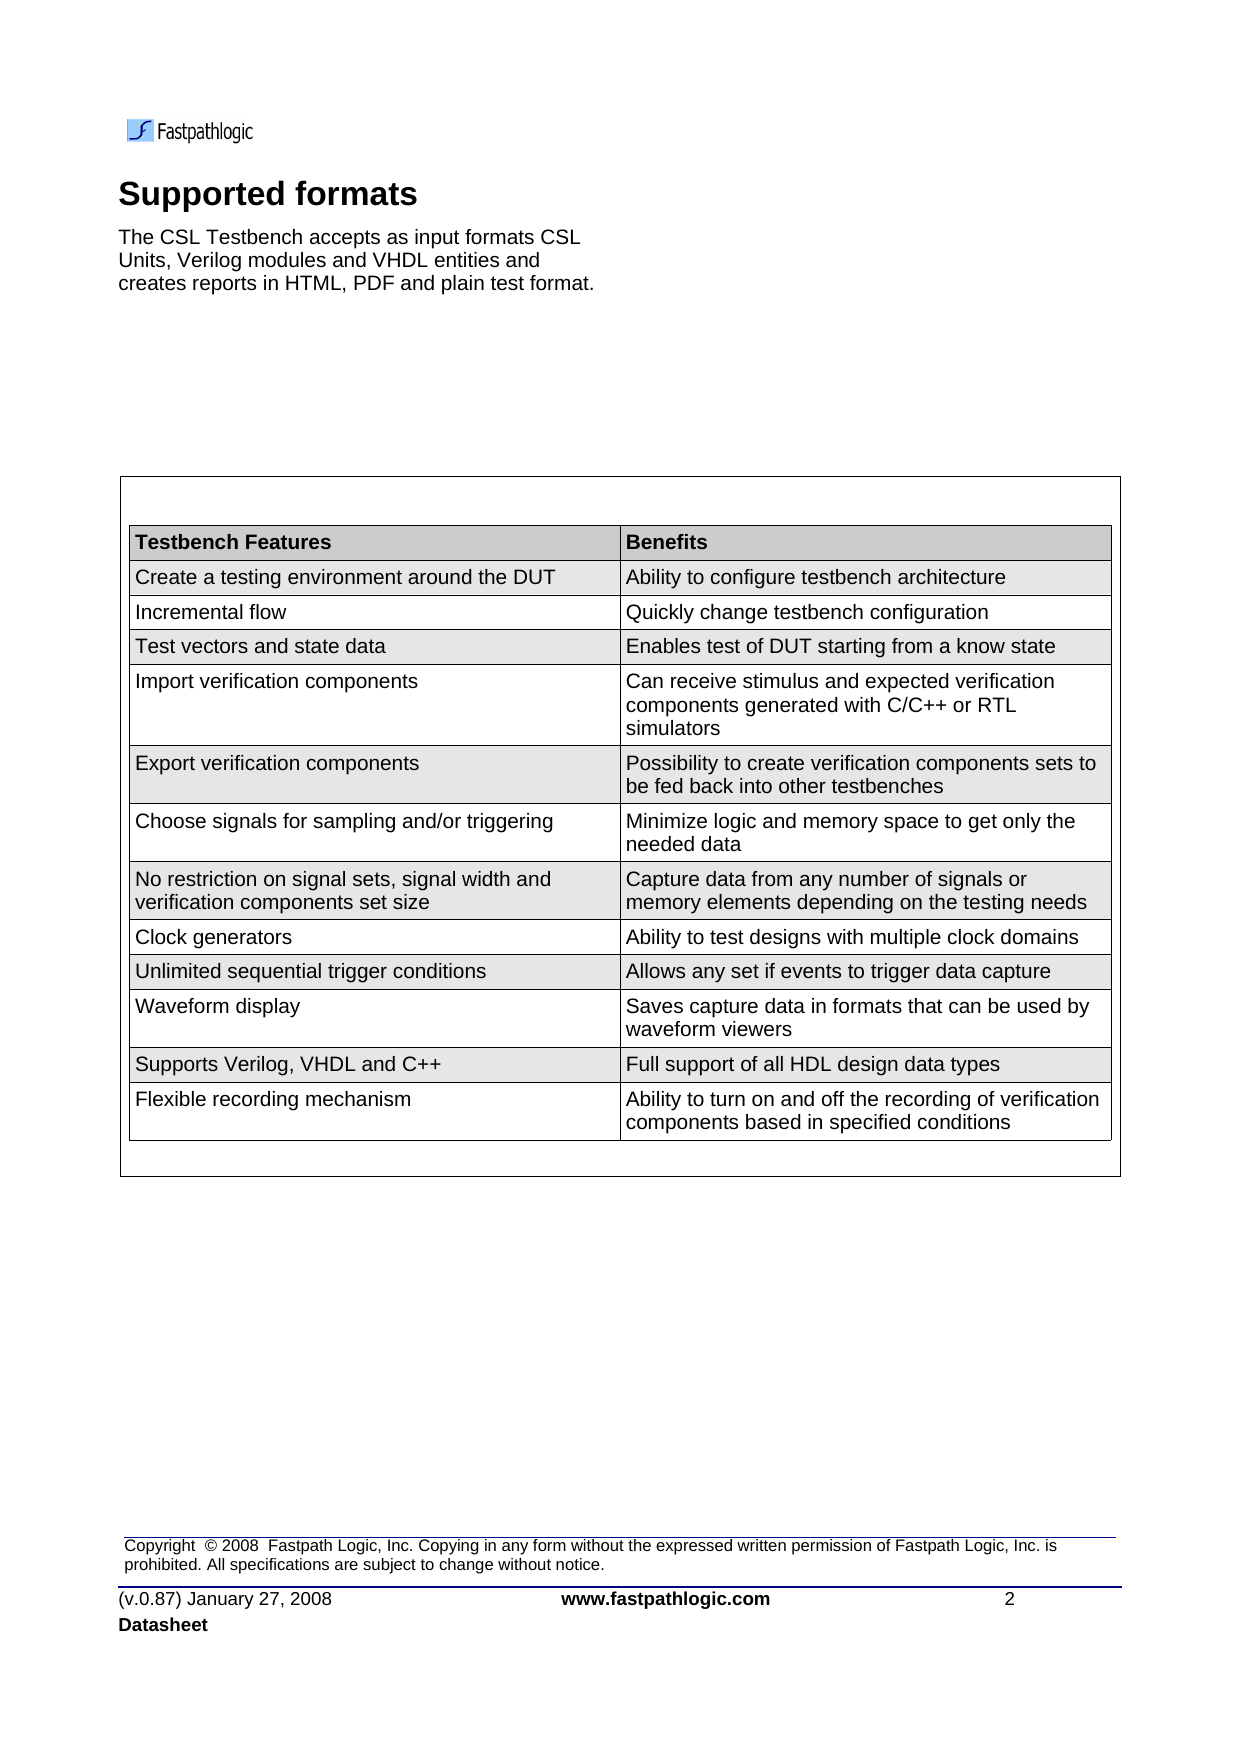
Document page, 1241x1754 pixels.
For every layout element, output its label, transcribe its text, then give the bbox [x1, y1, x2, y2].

table_cell Ability to turn on and off the recording of verification components based in specified conditions [621, 1083, 1111, 1140]
table_cell Waveform display [130, 990, 620, 1047]
table_cell Test vectors and state data [130, 630, 620, 664]
table_cell Import verification components [130, 665, 620, 745]
table_cell Flexible recording mechanism [130, 1083, 620, 1140]
table_cell Clock generators [130, 920, 620, 954]
table_cell No restriction on signal sets, signal width and verification components set size [130, 862, 620, 919]
table_cell Create a testing environment around the DUT [130, 561, 620, 594]
table_cell Allows any set if events to trigger data capture [621, 955, 1111, 989]
table_cell Possibility to create verification components sets to be fed back into other testbenches [621, 746, 1111, 803]
table_cell Quickly change testbench configuration [621, 596, 1111, 629]
table_cell Can receive stimulus and expected verification components generated with C/C++ or RTL simulators [621, 665, 1111, 745]
subtitle Supported formats [118, 175, 611, 213]
table_cell Choose signals for sampling and/or triggering [130, 804, 620, 861]
table_cell Incremental flow [130, 596, 620, 629]
table_cell Unlimited sequential trigger conditions [130, 955, 620, 989]
table_cell Supports Verilog, VHDL and C++ [130, 1048, 620, 1082]
table_cell Capture data from any number of signals or memory elements depending on the testing needs [621, 862, 1111, 919]
table_cell Enables test of DUT starting from a know state [621, 630, 1111, 664]
table_cell Full support of all HDL design data types [621, 1048, 1111, 1082]
table_cell Saves capture data in formats that can be used by waveform viewers [621, 990, 1111, 1047]
table_cell Ability to test designs with multiple clock domains [621, 920, 1111, 954]
table_cell Minimize logic and memory space to get only the needed data [621, 804, 1111, 861]
table_cell Ability to configure testbench architecture [621, 561, 1111, 594]
text The CSL Testbench accepts as input formats CSL Units, Verilog modules and VHDL entities and creates reports in HTML, PDF and plain test format. [118, 225, 611, 295]
table_cell Export verification components [130, 746, 620, 803]
table_header Benefits [621, 526, 1111, 560]
table_header Testbench Features [130, 526, 620, 560]
